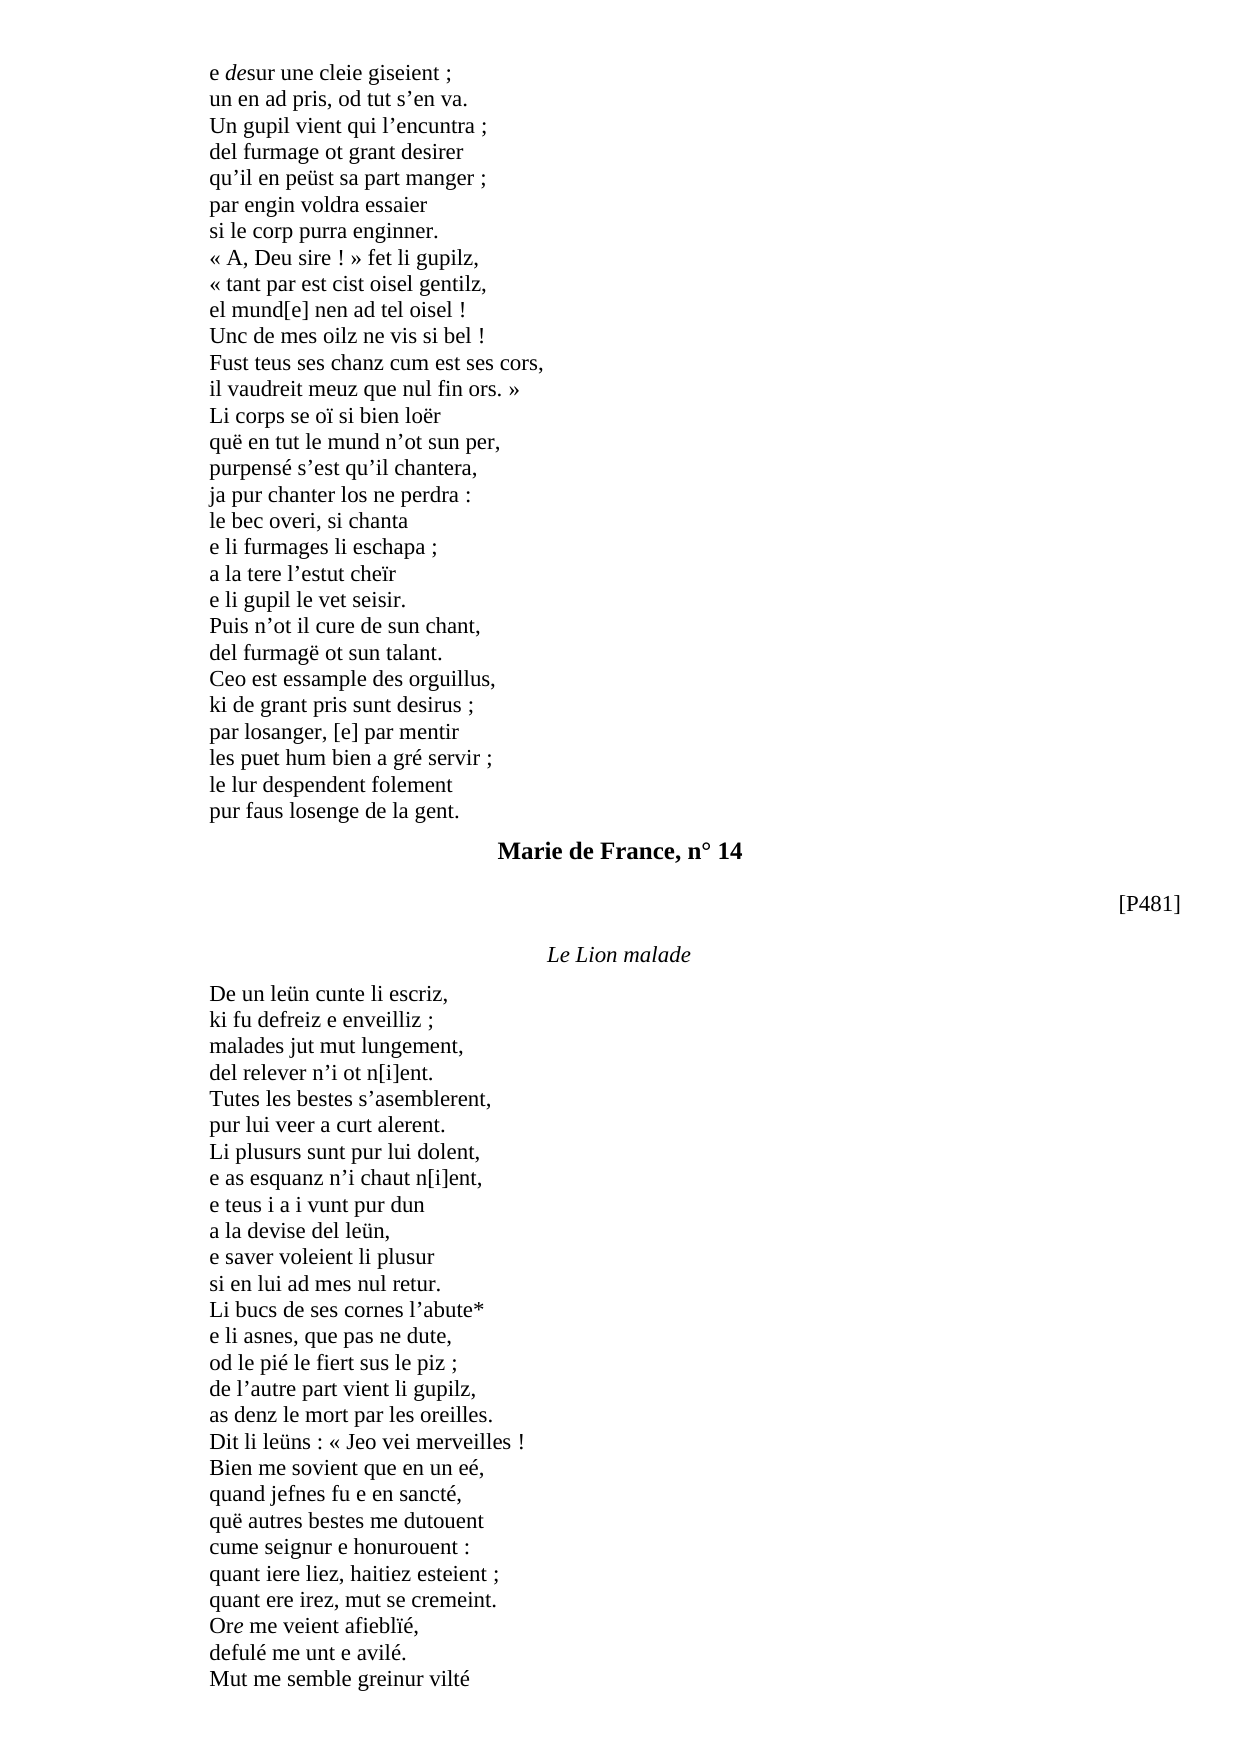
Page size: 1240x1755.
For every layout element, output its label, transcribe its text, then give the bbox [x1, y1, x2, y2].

text a la tere l’estut cheïr [209, 560, 1181, 586]
text de l’autre part vient li gupilz, [209, 1375, 1181, 1401]
text e li gupil le vet seisir. [209, 586, 1181, 612]
text cume seignur e honurouent : [209, 1533, 1181, 1559]
text e desur une cleie giseient ; [209, 59, 1181, 85]
text ki fu defreiz e enveilliz ; [209, 1006, 1181, 1032]
text Ore me veient afieblïé, [209, 1612, 1181, 1639]
text Li bucs de ses cornes l’abute* [209, 1296, 1181, 1322]
text il vaudreit meuz que nul fin ors. » [209, 375, 1181, 402]
text par losanger, [e] par mentir [209, 718, 1181, 744]
text si le corp purra enginner. [209, 217, 1181, 243]
text les puet hum bien a gré servir ; [209, 744, 1181, 771]
text e li furmages li eschapa ; [209, 533, 1181, 560]
text le bec overi, si chanta [209, 507, 1181, 533]
text as denz le mort par les oreilles. [209, 1401, 1181, 1428]
text e teus i a i vunt pur dun [209, 1191, 1181, 1217]
text Un gupil vient qui l’encuntra ; [209, 112, 1181, 138]
text De un leün cunte li escriz, [209, 980, 1181, 1006]
text Puis n’ot il cure de sun chant, [209, 612, 1181, 639]
text pur faus losenge de la gent. [209, 797, 1181, 823]
text par engin voldra essaier [209, 191, 1181, 217]
text Mut me semble greinur vilté [209, 1665, 1181, 1691]
text Marie de France, n° 14 [59, 836, 1181, 864]
text quant ere irez, mut se cremeint. [209, 1586, 1181, 1612]
text Ceo est essample des orguillus, [209, 665, 1181, 692]
text Li corps se oï si bien loër [209, 402, 1181, 428]
text Li plusurs sunt pur lui dolent, [209, 1138, 1181, 1164]
text e li asnes, que pas ne dute, [209, 1322, 1181, 1349]
text Tutes les bestes s’asemblerent, [209, 1085, 1181, 1112]
text od le pié le fiert sus le piz ; [209, 1349, 1181, 1375]
text el mund[e] nen ad tel oisel ! [209, 296, 1181, 323]
text le lur despendent folement [209, 771, 1181, 797]
text defulé me unt e avilé. [209, 1639, 1181, 1665]
text e as esquanz n’i chaut n[i]ent, [209, 1164, 1181, 1191]
text a la devise del leün, [209, 1217, 1181, 1243]
text ki de grant pris sunt desirus ; [209, 692, 1181, 718]
text « A, Deu sire ! » fet li gupilz, [209, 243, 1181, 270]
text « tant par est cist oisel gentilz, [209, 270, 1181, 296]
text purpensé s’est qu’il chantera, [209, 454, 1181, 481]
text e saver voleient li plusur [209, 1243, 1181, 1270]
text Unc de mes oilz ne vis si bel ! [209, 323, 1181, 349]
text ja pur chanter los ne perdra : [209, 481, 1181, 507]
text qu’il en peüst sa part manger ; [209, 164, 1181, 191]
text del furmage ot grant desirer [209, 138, 1181, 164]
text [P481] [59, 889, 1181, 916]
text del furmagë ot sun talant. [209, 639, 1181, 665]
text del relever n’i ot n[i]ent. [209, 1059, 1181, 1085]
text Dit li leüns : « Jeo vei merveilles ! [209, 1428, 1181, 1454]
text Fust teus ses chanz cum est ses cors, [209, 349, 1181, 375]
text un en ad pris, od tut s’en va. [209, 85, 1181, 112]
text quë en tut le mund n’ot sun per, [209, 428, 1181, 454]
text quant iere liez, haitiez esteient ; [209, 1559, 1181, 1586]
text si en lui ad mes nul retur. [209, 1270, 1181, 1296]
text quë autres bestes me dutouent [209, 1507, 1181, 1533]
text Le Lion malade [59, 941, 1181, 967]
text Bien me sovient que en un eé, [209, 1454, 1181, 1481]
text quand jefnes fu e en sancté, [209, 1481, 1181, 1507]
text pur lui veer a curt alerent. [209, 1112, 1181, 1138]
text malades jut mut lungement, [209, 1032, 1181, 1059]
